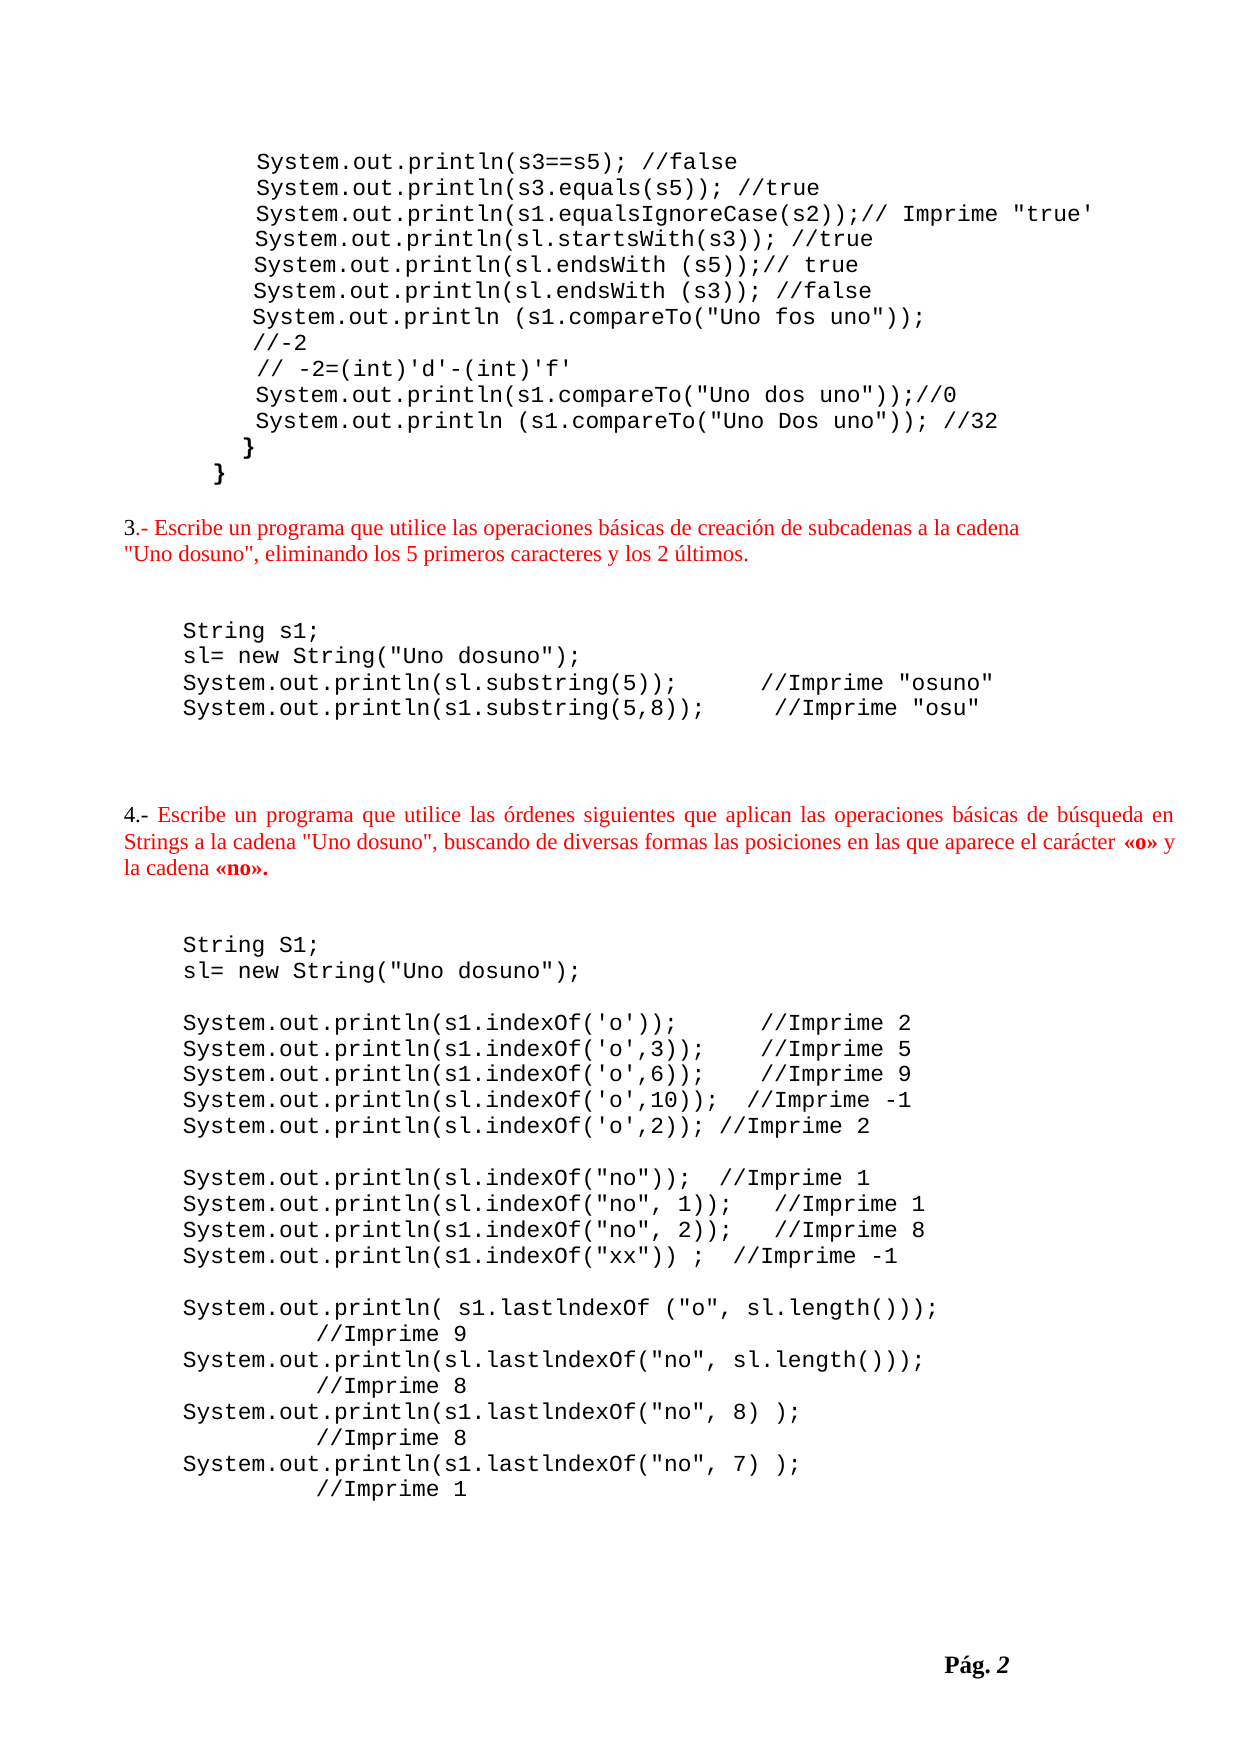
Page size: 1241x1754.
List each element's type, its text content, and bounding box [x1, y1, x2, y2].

text System.out.println( s1.lastlndexOf ("o", sl.length())); [183, 1296, 1085, 1322]
text System.out.println(sl.indexOf("no", 1)); //Imprime 1 [183, 1192, 1173, 1218]
text } [212, 461, 1175, 487]
text //-2 [126, 332, 1175, 357]
text 4.- Escribe un programa que utilice las órdenes siguientes que aplican las operaciones básicas de búsqueda en Strings a la cadena "Uno dosuno", buscando de diversas formas las posiciones en las que aparece el carácter «o» y la cadena «no». [123, 801, 1175, 880]
text // -2=(int)'d'-(int)'f' [124, 357, 1175, 383]
text //Imprime 8 [183, 1374, 1173, 1400]
text "Uno dosuno", eliminando los 5 primeros caracteres y los 2 últimos. [123, 540, 1175, 566]
text 3.- Escribe un programa que utilice las operaciones básicas de creación de subcadenas a la cadena [123, 513, 1175, 540]
text System.out.println(s3.equals(s5)); //true [129, 176, 1175, 202]
text System.out.println(sl.substring(5)); //Imprime "osuno" [183, 671, 1175, 697]
text System.out.println(s1.compareTo("Uno dos uno"));//0 [123, 383, 1175, 409]
text System.out.println (s1.compareTo("Uno fos uno")); [126, 306, 1175, 332]
text } [242, 435, 1175, 461]
text sl= new String("Uno dosuno"); [183, 645, 1175, 671]
text System.out.println(sl.lastlndexOf("no", sl.length())); [183, 1348, 1173, 1374]
text System.out.println(sl.endsWith (s5));// true [127, 254, 1175, 280]
text System.out.println(s1.equalsIgnoreCase(s2));// Imprime "true' [129, 202, 1240, 228]
text String S1; [183, 933, 1182, 959]
text System.out.println(s1.lastlndexOf("no", 8) ); [183, 1400, 1173, 1426]
text System.out.println (s1.compareTo("Uno Dos uno")); //32 [123, 409, 1175, 435]
text System.out.println(s1.substring(5,8)); //Imprime "osu" [183, 697, 1175, 723]
text System.out.println(s1.indexOf('o')); //Imprime 2 [183, 1011, 1182, 1037]
text //Imprime 9 [183, 1322, 1085, 1348]
text System.out.println(s1.indexOf("no", 2)); //Imprime 8 [183, 1218, 1173, 1244]
text System.out.println(sl.indexOf("no")); //Imprime 1 [183, 1167, 1173, 1192]
text System.out.println(s1.indexOf('o',6)); //Imprime 9 [183, 1063, 1182, 1089]
text //Imprime 8 [183, 1426, 975, 1452]
text System.out.println(sl.indexOf('o',2)); //Imprime 2 [183, 1115, 1182, 1141]
text System.out.println(sl.indexOf('o',10)); //Imprime -1 [183, 1089, 1218, 1115]
text //Imprime 1 [183, 1478, 1240, 1504]
text System.out.println(s1.indexOf("xx")) ; //Imprime -1 [183, 1244, 1173, 1270]
text String s1; [183, 619, 1175, 645]
text System.out.println(s1.indexOf('o',3)); //Imprime 5 [183, 1037, 1182, 1063]
text System.out.println(sl.endsWith (s3)); //false [127, 280, 1175, 306]
text System.out.println(s3==s5); //false [130, 150, 1175, 176]
text sl= new String("Uno dosuno"); [183, 959, 1175, 985]
text System.out.println(sl.startsWith(s3)); //true [128, 228, 1175, 254]
text System.out.println(s1.lastlndexOf("no", 7) ); [183, 1452, 1240, 1478]
